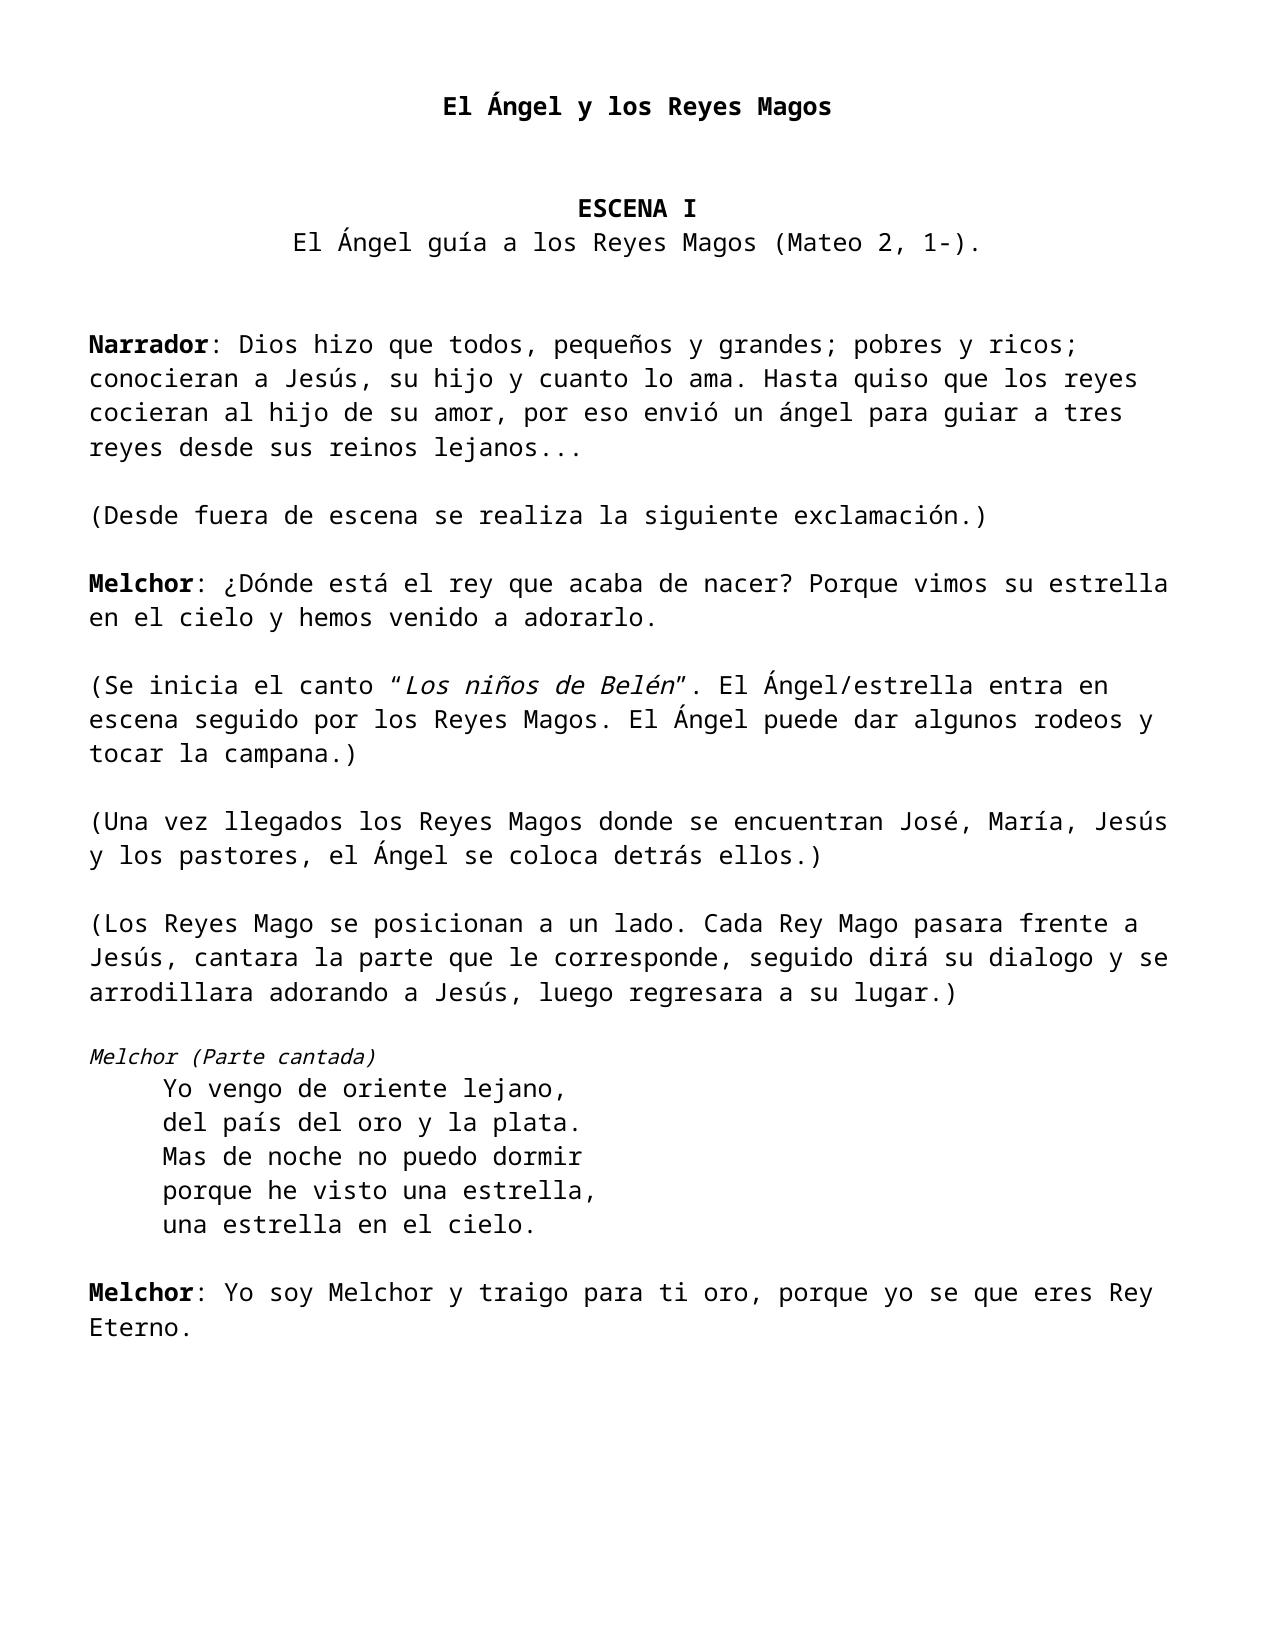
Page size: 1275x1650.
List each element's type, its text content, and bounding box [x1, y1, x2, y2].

text Melchor (Parte cantada) [88, 1042, 1186, 1071]
text ESCENA I [88, 191, 1186, 225]
text porque he visto una estrella, [88, 1173, 1186, 1207]
text El Ángel guía a los Reyes Magos (Mateo 2, 1-). [88, 225, 1186, 259]
text una estrella en el cielo. [88, 1207, 1186, 1241]
text (Los Reyes Mago se posicionan a un lado. Cada Rey Mago pasara frente a Jesús, cantara la parte que le corresponde, seguido dirá su dialogo y se arrodillara adorando a Jesús, luego regresara a su lugar.) [88, 906, 1186, 1008]
text del país del oro y la plata. [88, 1105, 1186, 1139]
text Yo vengo de oriente lejano, [88, 1071, 1186, 1105]
text Melchor: ¿Dónde está el rey que acaba de nacer? Porque vimos su estrella en el cielo y hemos venido a adorarlo. [88, 565, 1186, 633]
text (Una vez llegados los Reyes Magos donde se encuentran José, María, Jesús y los pastores, el Ángel se coloca detrás ellos.) [88, 804, 1186, 872]
text Narrador: Dios hizo que todos, pequeños y grandes; pobres y ricos; conocieran a Jesús, su hijo y cuanto lo ama. Hasta quiso que los reyes cocieran al hijo de su amor, por eso envió un ángel para guiar a tres reyes desde sus reinos lejanos... [88, 327, 1186, 463]
text El Ángel y los Reyes Magos [88, 88, 1186, 123]
text (Desde fuera de escena se realiza la siguiente exclamación.) [88, 497, 1186, 531]
text (Se inicia el canto “Los niños de Belén”. El Ángel/estrella entra en escena seguido por los Reyes Magos. El Ángel puede dar algunos rodeos y tocar la campana.) [88, 668, 1186, 770]
text Melchor: Yo soy Melchor y traigo para ti oro, porque yo se que eres Rey Eterno. [88, 1275, 1186, 1343]
text Mas de noche no puedo dormir [88, 1139, 1186, 1173]
